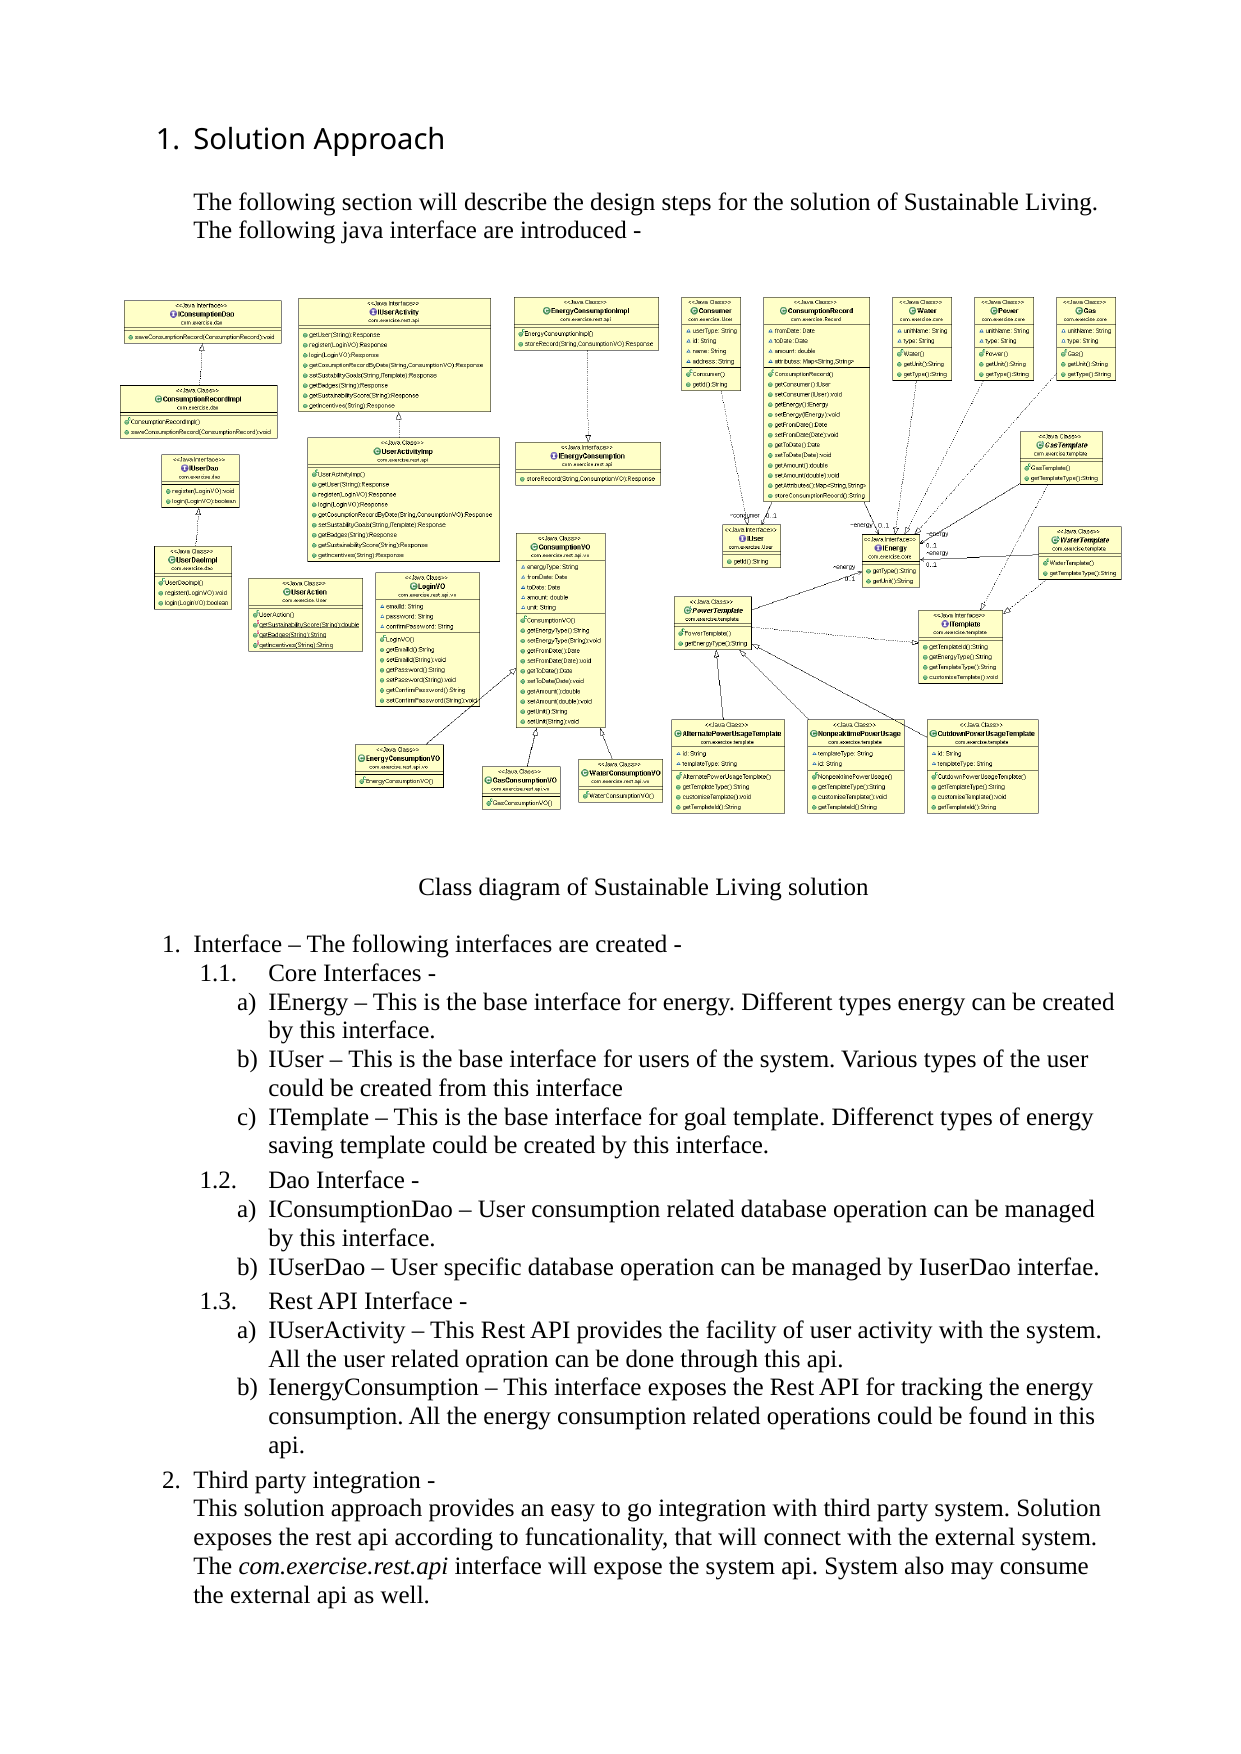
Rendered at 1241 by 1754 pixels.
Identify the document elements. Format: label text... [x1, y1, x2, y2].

list The following section will describe the design steps for the solution of Sustainable Living. [156, 187, 1122, 215]
list Third party integration - [156, 1465, 1122, 1493]
list Core Interfaces - [193, 958, 1122, 987]
list Interface – The following interfaces are created - [156, 929, 1122, 958]
list Dao Interface - [193, 1165, 1122, 1194]
list Solution Approach [156, 118, 1122, 158]
list The following java interface are introduced - [156, 215, 1122, 244]
list ITemplate – This is the base interface for goal template. Differenct types of energy saving template could be created by this interface. [231, 1102, 1122, 1159]
list IUser – This is the base interface for users of the system. Various types of the user could be created from this interface [231, 1044, 1122, 1102]
picture [118, 296, 1123, 815]
list IEnergy – This is the base interface for energy. Different types energy can be created by this interface. [231, 987, 1122, 1044]
list IUserActivity – This Rest API provides the facility of user activity with the system. All the user related opration can be done through this api. [231, 1315, 1122, 1372]
list This solution approach provides an easy to go integration with third party system. Solution exposes the rest api according to funcationality, that will connect with the external system. The com.exercise.rest.api interface will expose the system api. System also may consume the external api as well. [156, 1493, 1122, 1608]
list IenergyConsumption – This interface exposes the Rest API for tracking the energy consumption. All the energy consumption related operations could be found in this api. [231, 1372, 1122, 1459]
text Class diagram of Sustainable Living solution [118, 872, 1122, 901]
list Rest API Interface - [193, 1286, 1122, 1315]
list IConsumptionDao – User consumption related database operation can be managed by this interface. [231, 1194, 1122, 1252]
list IUserDao – User specific database operation can be managed by IuserDao interfae. [231, 1252, 1122, 1280]
